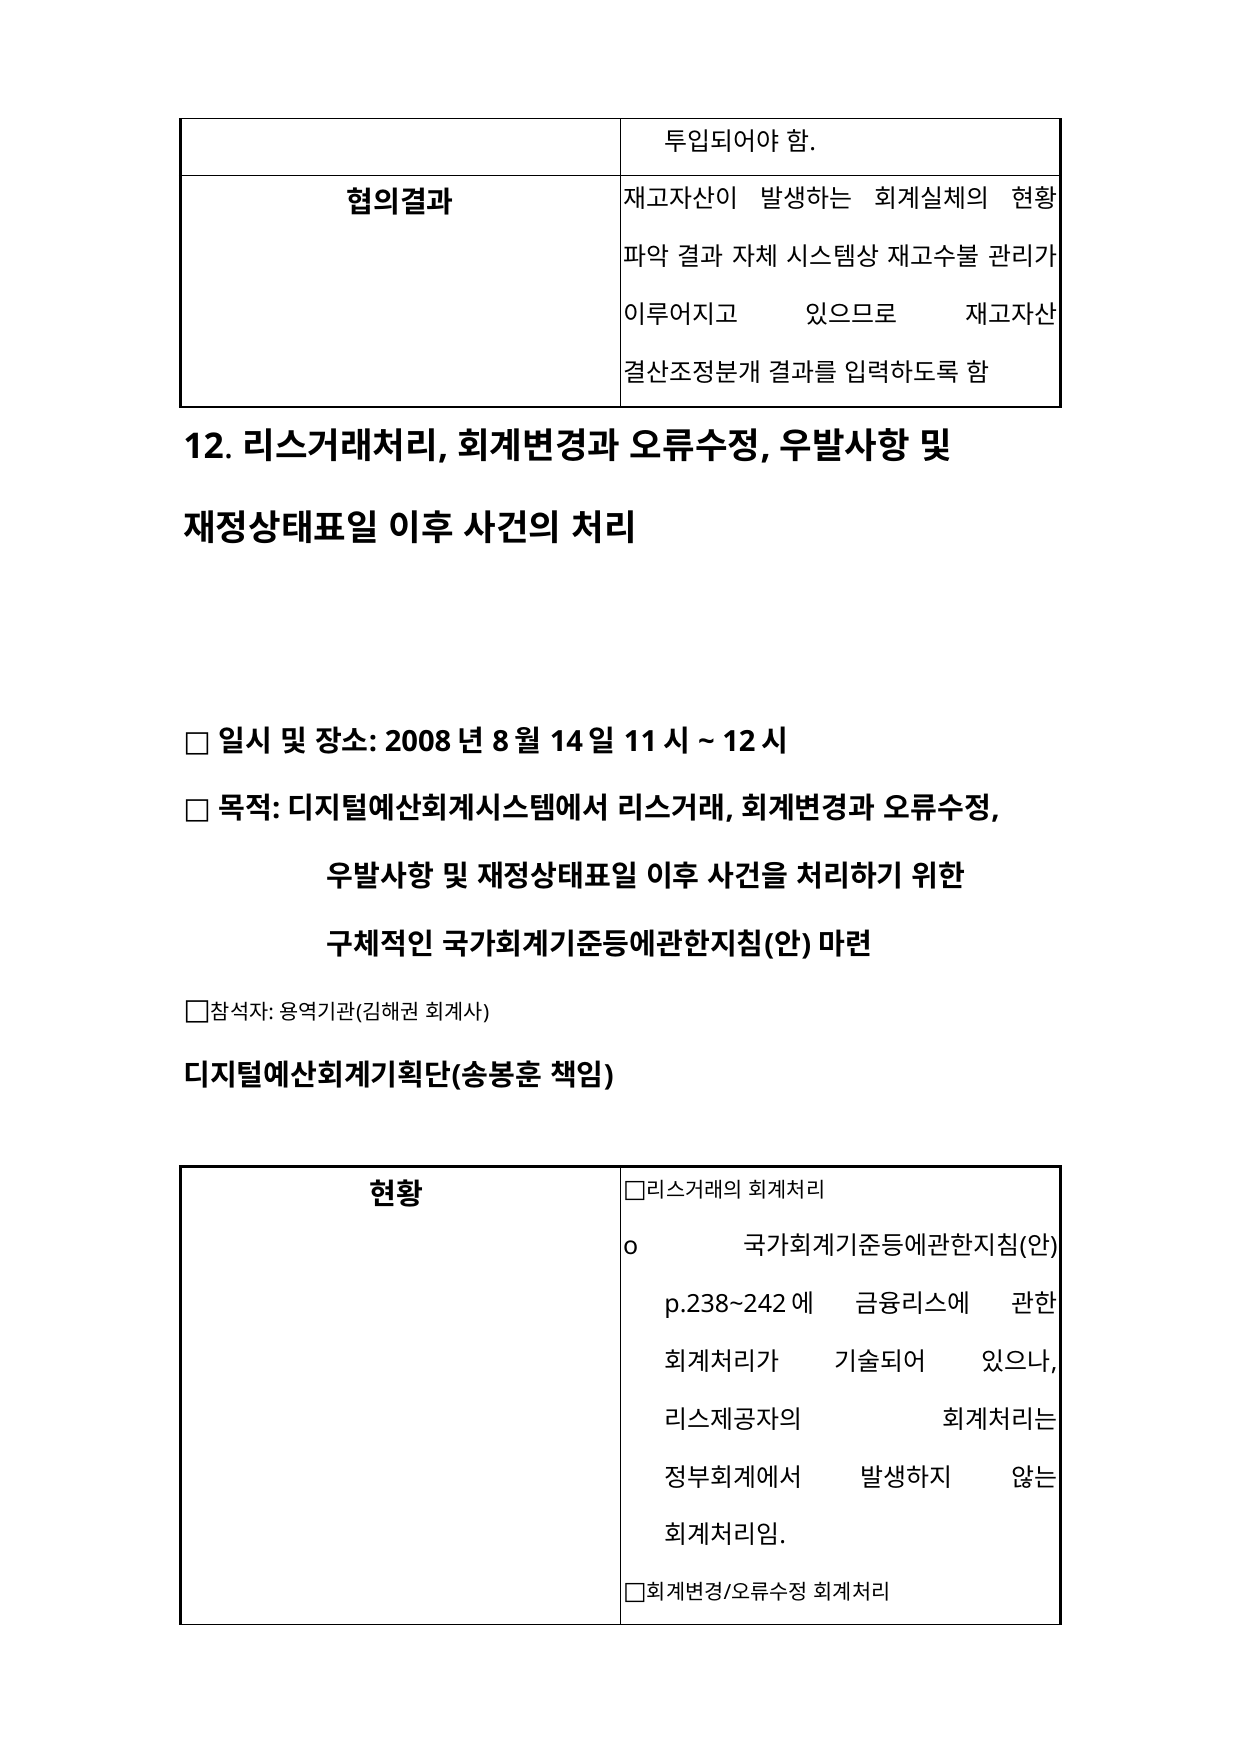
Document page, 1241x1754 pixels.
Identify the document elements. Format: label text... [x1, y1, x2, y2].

table_cell 협의결과 [182, 176, 620, 406]
table_cell 투입되어야 함. [621, 119, 1059, 175]
table_cell □리스거래의 회계처리 o 국가회계기준등에관한지침(안) p.238~242에 금융리스에 관한 회계처리가 기술되어 있으나, 리스제공자의 회계처리는 정부회계에서 발생하지 않는 회계처리임. □회계변경/오류수정 회계처리 [621, 1168, 1059, 1624]
table_cell [182, 119, 620, 175]
table_cell 현황 [182, 1168, 620, 1624]
table_cell 재고자산이 발생하는 회계실체의 현황 파악 결과 자체 시스템상 재고수불 관리가 이루어지고 있으므로 재고자산 결산조정분개 결과를 입력하도록 함 [621, 176, 1059, 406]
table_header 12. 리스거래처리, 회계변경과 오류수정, 우발사항 및 재정상태표일 이후 사건의 처리 □ 일시 및 장소: 2008년 8월 14일 11시 ~ 12시 □ 목적: 디지털예산회계시스템에서 리스거래, 회계변경과 오류수정, 우발사항 및 재정상태표일 이후 사건을 처리하기 위한 구체적인 국가회계기준등에관한지침(안) 마련 □참석자: 용역기관(김해권 회계사) 디지털예산회계기획단(송봉훈 책임) [180, 414, 1060, 1165]
